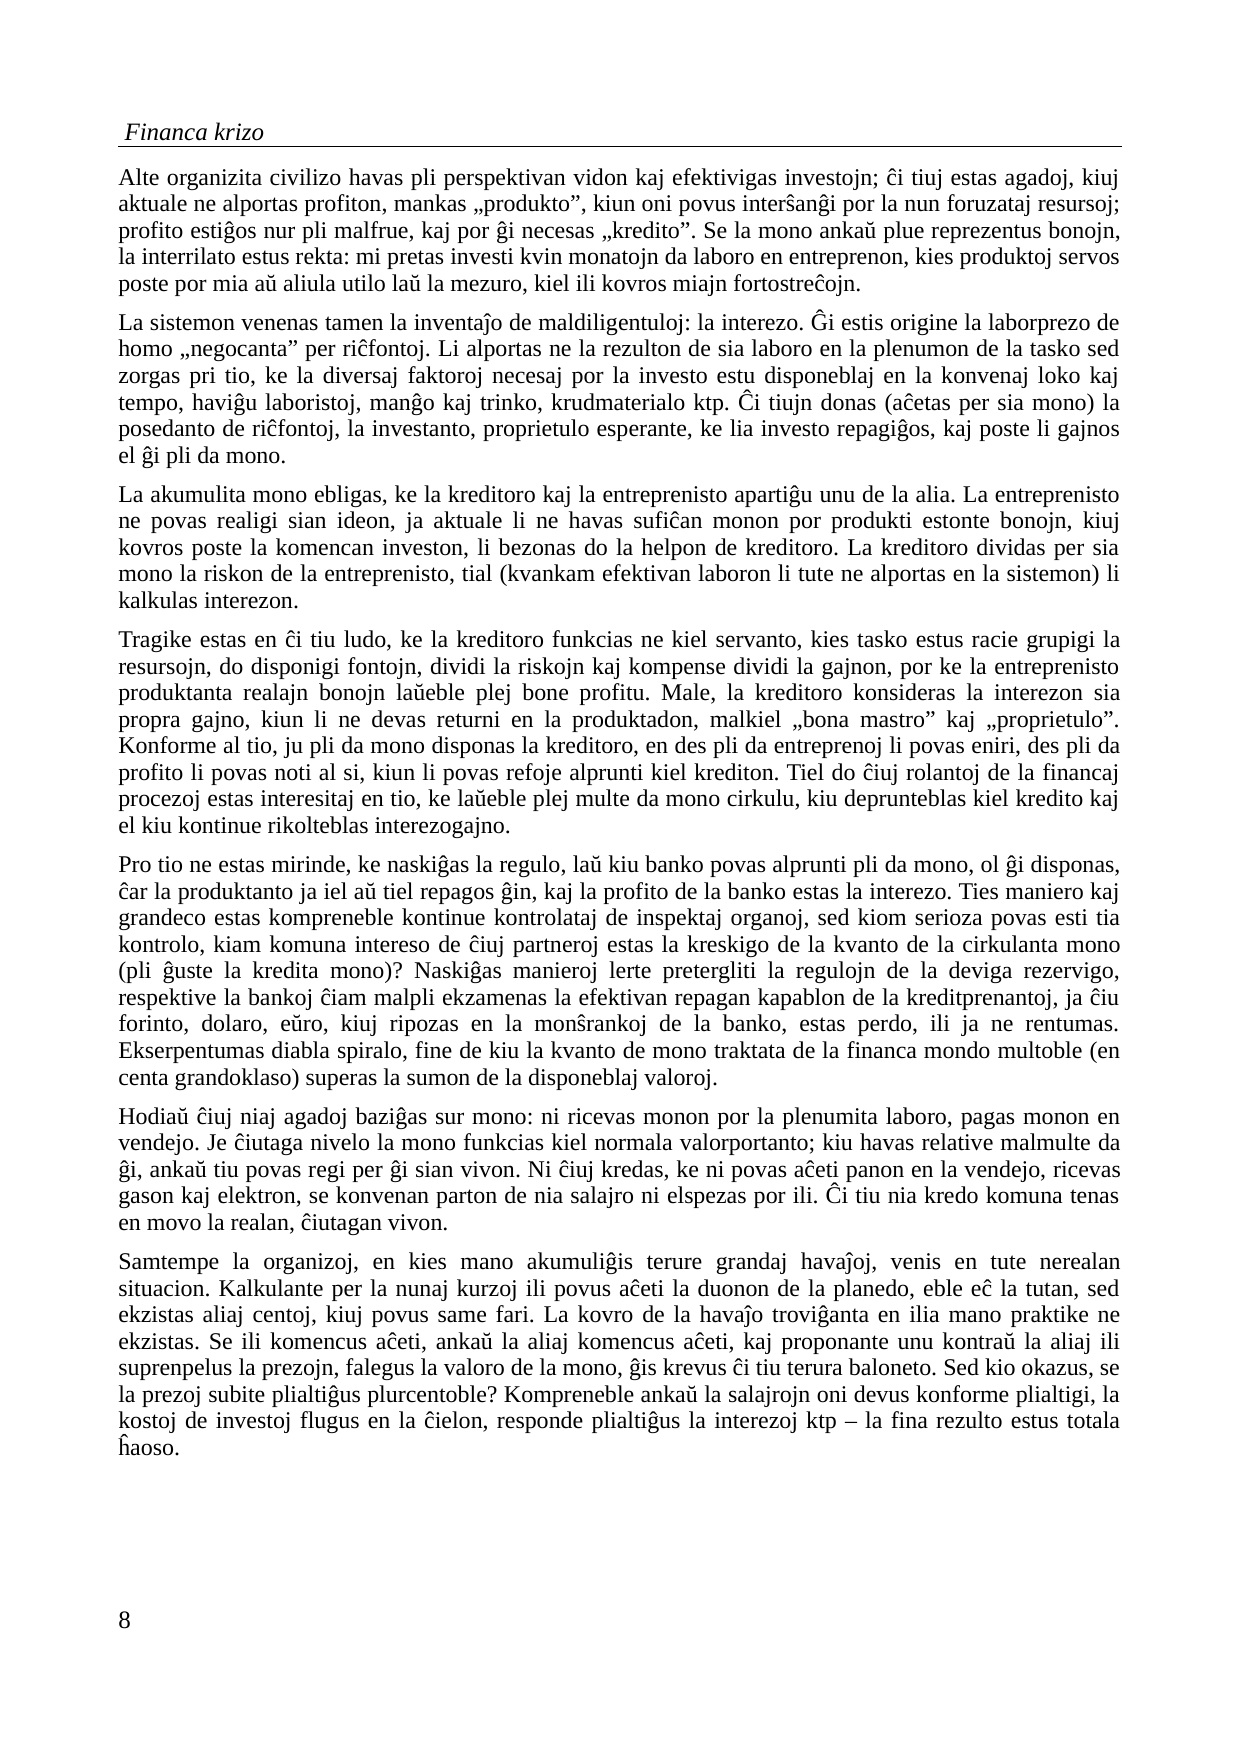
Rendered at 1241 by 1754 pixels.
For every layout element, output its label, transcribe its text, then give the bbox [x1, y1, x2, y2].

text Tragike estas en ĉi tiu ludo, ke la kreditoro funkcias ne kiel servanto, kies tasko estus racie grupigi la resursojn, do disponigi fontojn, dividi la riskojn kaj kompense dividi la gajnon, por ke la entreprenisto produktanta realajn bonojn laŭeble plej bone profitu. Male, la kreditoro konsideras la interezon sia propra gajno, kiun li ne devas returni en la produktadon, malkiel „bona mastro” kaj „proprietulo”. Konforme al tio, ju pli da mono disponas la kreditoro, en des pli da entreprenoj li povas eniri, des pli da profito li povas noti al si, kiun li povas refoje alprunti kiel krediton. Tiel do ĉiuj rolantoj de la financaj procezoj estas interesitaj en tio, ke laŭeble plej multe da mono cirkulu, kiu deprunteblas kiel kredito kaj el kiu kontinue rikolteblas interezogajno. [118, 626, 1122, 839]
text La akumulita mono ebligas, ke la kreditoro kaj la entreprenisto apartiĝu unu de la alia. La entreprenisto ne povas realigi sian ideon, ja aktuale li ne havas sufiĉan monon por produkti estonte bonojn, kiuj kovros poste la komencan investon, li bezonas do la helpon de kreditoro. La kreditoro dividas per sia mono la riskon de la entreprenisto, tial (kvankam efektivan laboron li tute ne alportas en la sistemon) li kalkulas interezon. [118, 481, 1122, 614]
text Hodiaŭ ĉiuj niaj agadoj baziĝas sur mono: ni ricevas monon por la plenumita laboro, pagas monon en vendejo. Je ĉiutaga nivelo la mono funkcias kiel normala valorportanto; kiu havas relative malmulte da ĝi, ankaŭ tiu povas regi per ĝi sian vivon. Ni ĉiuj kredas, ke ni povas aĉeti panon en la vendejo, ricevas gason kaj elektron, se konvenan parton de nia salajro ni elspezas por ili. Ĉi tiu nia kredo komuna tenas en movo la realan, ĉiutagan vivon. [118, 1103, 1122, 1236]
text La sistemon venenas tamen la inventaĵo de maldiligentuloj: la interezo. Ĝi estis origine la laborprezo de homo „negocanta” per riĉfontoj. Li alportas ne la rezulton de sia laboro en la plenumon de la tasko sed zorgas pri tio, ke la diversaj faktoroj necesaj por la investo estu disponeblaj en la konvenaj loko kaj tempo, haviĝu laboristoj, manĝo kaj trinko, krudmaterialo ktp. Ĉi tiujn donas (aĉetas per sia mono) la posedanto de riĉfontoj, la investanto, proprietulo esperante, ke lia investo repagiĝos, kaj poste li gajnos el ĝi pli da mono. [118, 309, 1122, 468]
text Samtempe la organizoj, en kies mano akumuliĝis terure grandaj havaĵoj, venis en tute nerealan situacion. Kalkulante per la nunaj kurzoj ili povus aĉeti la duonon de la planedo, eble eĉ la tutan, sed ekzistas aliaj centoj, kiuj povus same fari. La kovro de la havaĵo troviĝanta en ilia mano praktike ne ekzistas. Se ili komencus aĉeti, ankaŭ la aliaj komencus aĉeti, kaj proponante unu kontraŭ la aliaj ili suprenpelus la prezojn, falegus la valoro de la mono, ĝis krevus ĉi tiu terura baloneto. Sed kio okazus, se la prezoj subite plialtiĝus plurcentoble? Kompreneble ankaŭ la salajrojn oni devus konforme plialtigi, la kostoj de investoj flugus en la ĉielon, responde plialtiĝus la interezoj ktp – la fina rezulto estus totala ĥaoso. [118, 1248, 1122, 1461]
text Alte organizita civilizo havas pli perspektivan vidon kaj efektivigas investojn; ĉi tiuj estas agadoj, kiuj aktuale ne alportas profiton, mankas „produkto”, kiun oni povus interŝanĝi por la nun foruzataj resursoj; profito estiĝos nur pli malfrue, kaj por ĝi necesas „kredito”. Se la mono ankaŭ plue reprezentus bonojn, la interrilato estus rekta: mi pretas investi kvin monatojn da laboro en entreprenon, kies produktoj servos poste por mia aŭ aliula utilo laŭ la mezuro, kiel ili kovros miajn fortostreĉojn. [118, 164, 1122, 296]
text Pro tio ne estas mirinde, ke naskiĝas la regulo, laŭ kiu banko povas alprunti pli da mono, ol ĝi disponas, ĉar la produktanto ja iel aŭ tiel repagos ĝin, kaj la profito de la banko estas la interezo. Ties maniero kaj grandeco estas kompreneble kontinue kontrolataj de inspektaj organoj, sed kiom serioza povas esti tia kontrolo, kiam komuna intereso de ĉiuj partneroj estas la kreskigo de la kvanto de la cirkulanta mono (pli ĝuste la kredita mono)? Naskiĝas manieroj lerte pretergliti la regulojn de la deviga rezervigo, respektive la bankoj ĉiam malpli ekzamenas la efektivan repagan kapablon de la kreditprenantoj, ja ĉiu forinto, dolaro, eŭro, kiuj ripozas en la monŝrankoj de la banko, estas perdo, ili ja ne rentumas. Ekserpentumas diabla spiralo, fine de kiu la kvanto de mono traktata de la financa mondo multoble (en centa grandoklaso) superas la sumon de la disponeblaj valoroj. [118, 851, 1122, 1090]
